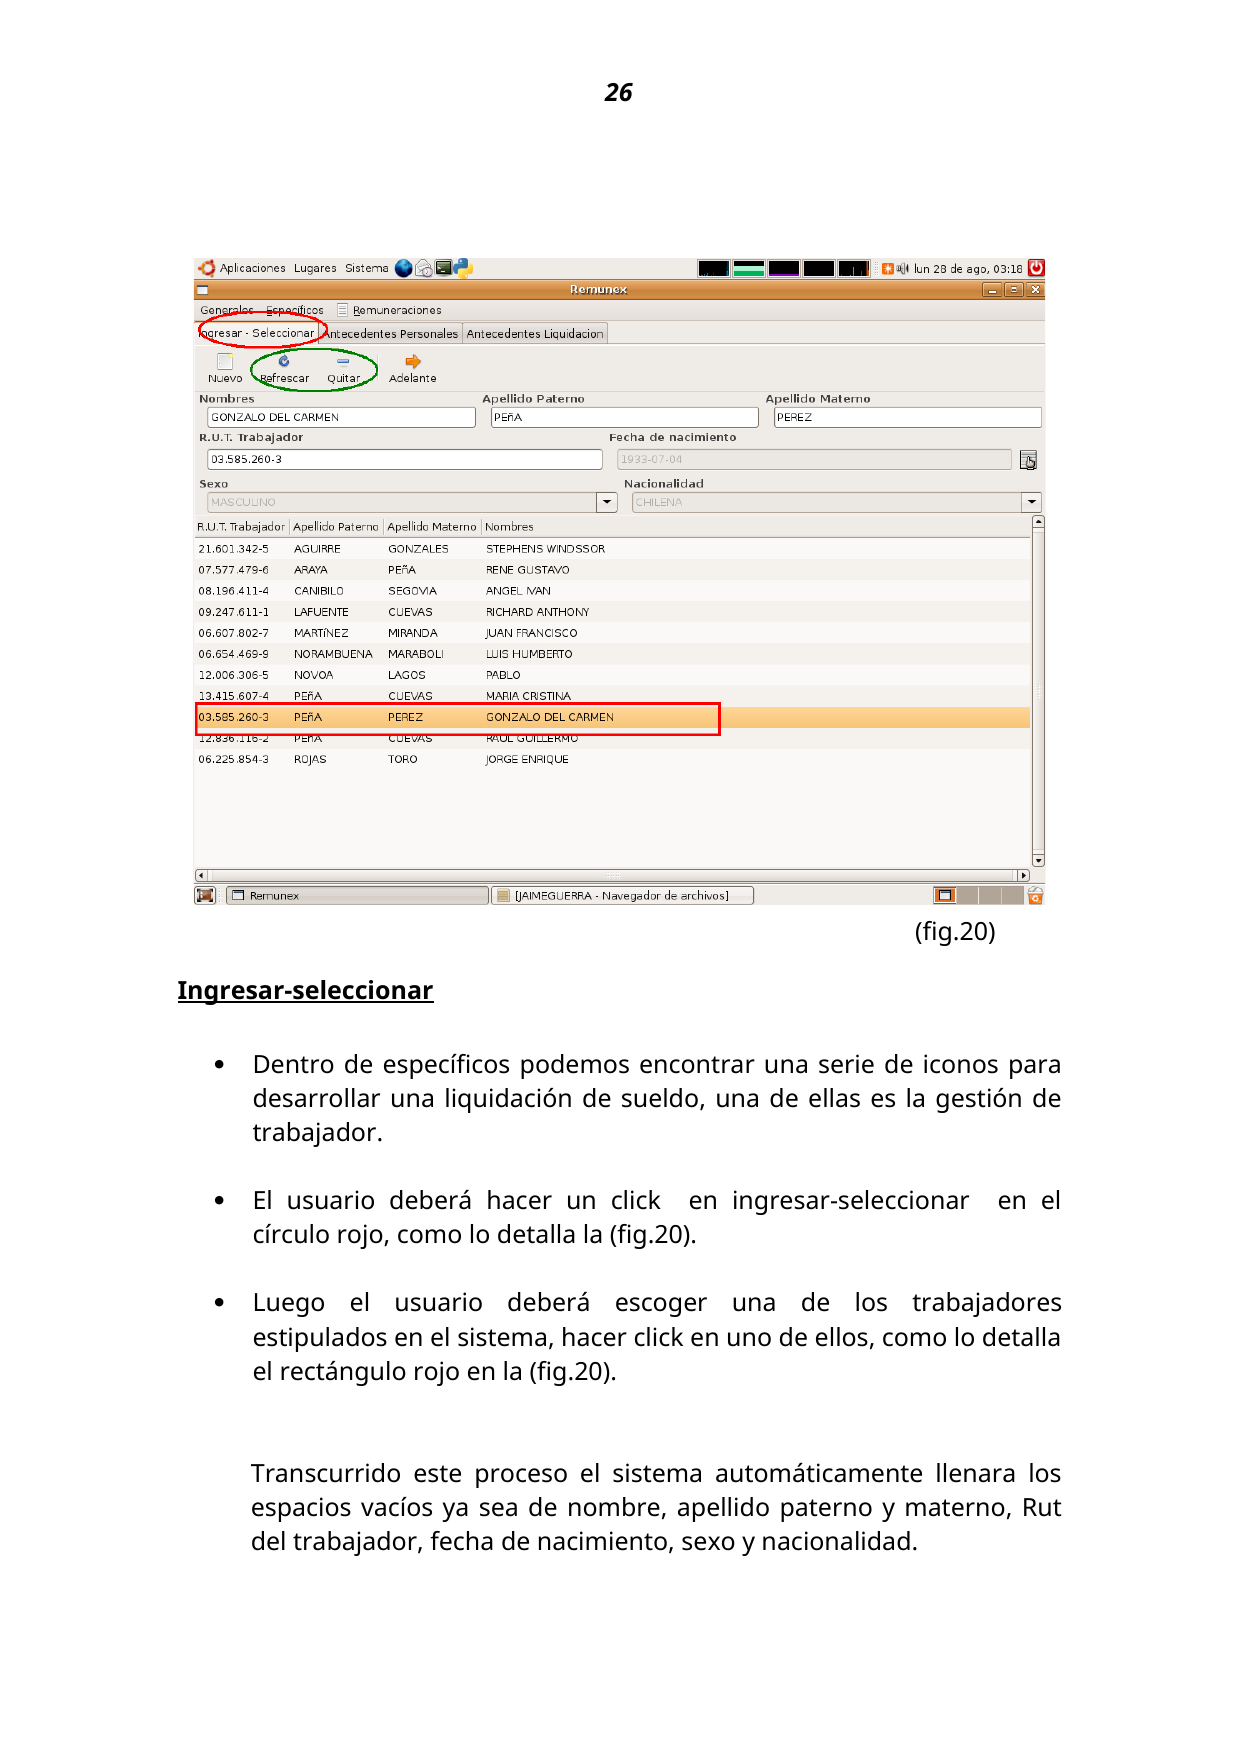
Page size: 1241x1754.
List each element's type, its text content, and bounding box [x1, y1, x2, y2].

picture [193, 258, 1046, 905]
list Dentro de específicos podemos encontrar una serie de iconos para desarrollar una liquidación de sueldo, una de ellas es la gestión de trabajador. [215, 1047, 1063, 1149]
list El usuario deberá hacer un click en ingresar-seleccionar en el círculo rojo, como lo detalla la (fig.20). [215, 1183, 1063, 1251]
list Luego el usuario deberá escoger una de los trabajadores estipulados en el sistema, hacer click en uno de ellos, como lo detalla el rectángulo rojo en la (fig.20). [215, 1285, 1063, 1387]
text (fig.20) [177, 913, 1063, 947]
subtitle Ingresar-seleccionar [177, 972, 1063, 1006]
text Transcurrido este proceso el sistema automáticamente llenara los espacios vacíos ya sea de nombre, apellido paterno y materno, Rut del trabajador, fecha de nacimiento, sexo y nacionalidad. [251, 1455, 1063, 1558]
